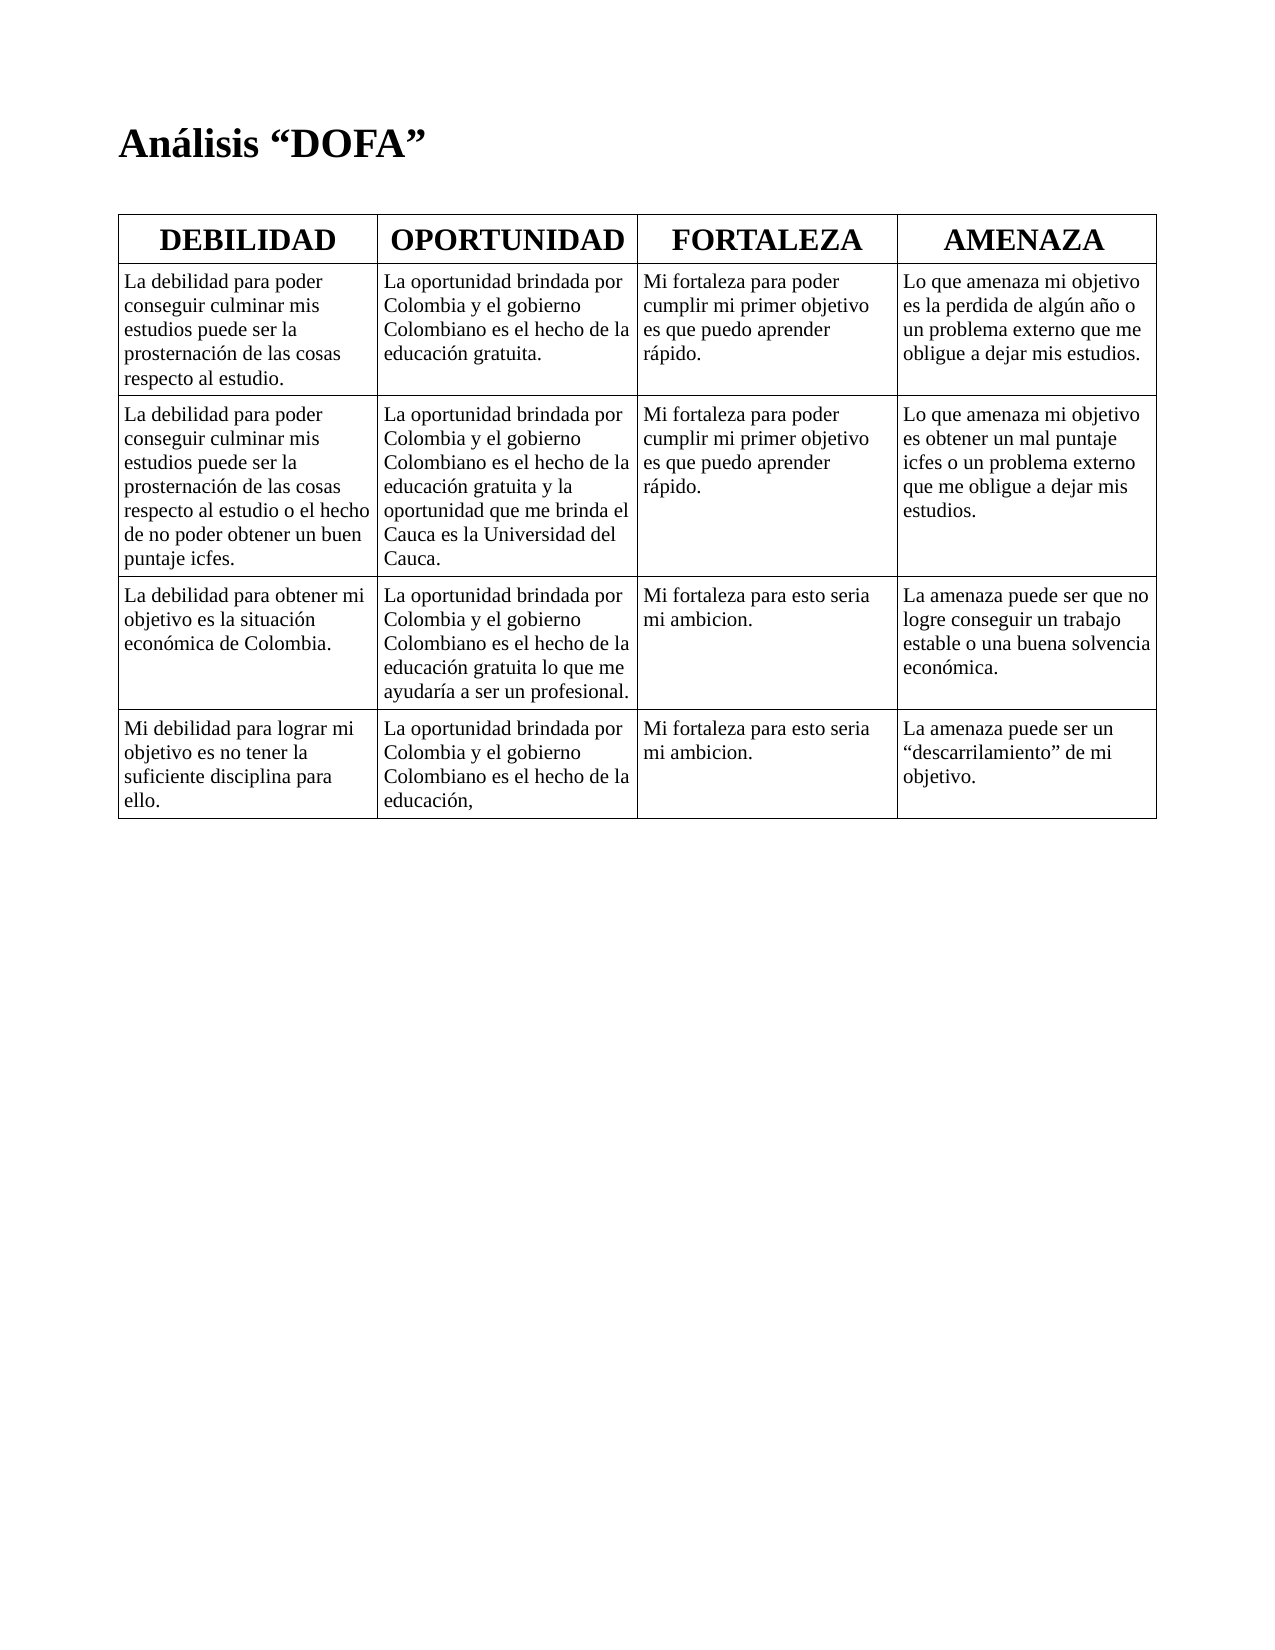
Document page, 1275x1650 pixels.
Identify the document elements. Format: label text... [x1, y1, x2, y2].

table_cell La oportunidad brindada por Colombia y el gobierno Colombiano es el hecho de la educación, [378, 710, 637, 818]
table_cell La debilidad para poder conseguir culminar mis estudios puede ser la prosternación de las cosas respecto al estudio. [119, 264, 377, 395]
table_cell Mi fortaleza para esto seria mi ambicion. [638, 577, 897, 709]
table_cell Mi debilidad para lograr mi objetivo es no tener la suficiente disciplina para ello. [119, 710, 377, 818]
table_cell La amenaza puede ser un “descarrilamiento” de mi objetivo. [898, 710, 1156, 818]
table_cell Mi fortaleza para esto seria mi ambicion. [638, 710, 897, 818]
table_cell Mi fortaleza para poder cumplir mi primer objetivo es que puedo aprender rápido. [638, 264, 897, 395]
table_header AMENAZA [898, 215, 1156, 262]
text Análisis “DOFA” [118, 118, 1157, 166]
table_header FORTALEZA [638, 215, 897, 262]
table_cell Lo que amenaza mi objetivo es obtener un mal puntaje icfes o un problema externo que me obligue a dejar mis estudios. [898, 396, 1156, 576]
table_cell Mi fortaleza para poder cumplir mi primer objetivo es que puedo aprender rápido. [638, 396, 897, 576]
table_cell La debilidad para poder conseguir culminar mis estudios puede ser la prosternación de las cosas respecto al estudio o el hecho de no poder obtener un buen puntaje icfes. [119, 396, 377, 576]
table_cell La oportunidad brindada por Colombia y el gobierno Colombiano es el hecho de la educación gratuita lo que me ayudaría a ser un profesional. [378, 577, 637, 709]
table_header DEBILIDAD [119, 215, 377, 262]
table_header OPORTUNIDAD [378, 215, 637, 262]
table_cell La amenaza puede ser que no logre conseguir un trabajo estable o una buena solvencia económica. [898, 577, 1156, 709]
table_cell Lo que amenaza mi objetivo es la perdida de algún año o un problema externo que me obligue a dejar mis estudios. [898, 264, 1156, 395]
table_cell La oportunidad brindada por Colombia y el gobierno Colombiano es el hecho de la educación gratuita y la oportunidad que me brinda el Cauca es la Universidad del Cauca. [378, 396, 637, 576]
table_cell La debilidad para obtener mi objetivo es la situación económica de Colombia. [119, 577, 377, 709]
table_cell La oportunidad brindada por Colombia y el gobierno Colombiano es el hecho de la educación gratuita. [378, 264, 637, 395]
